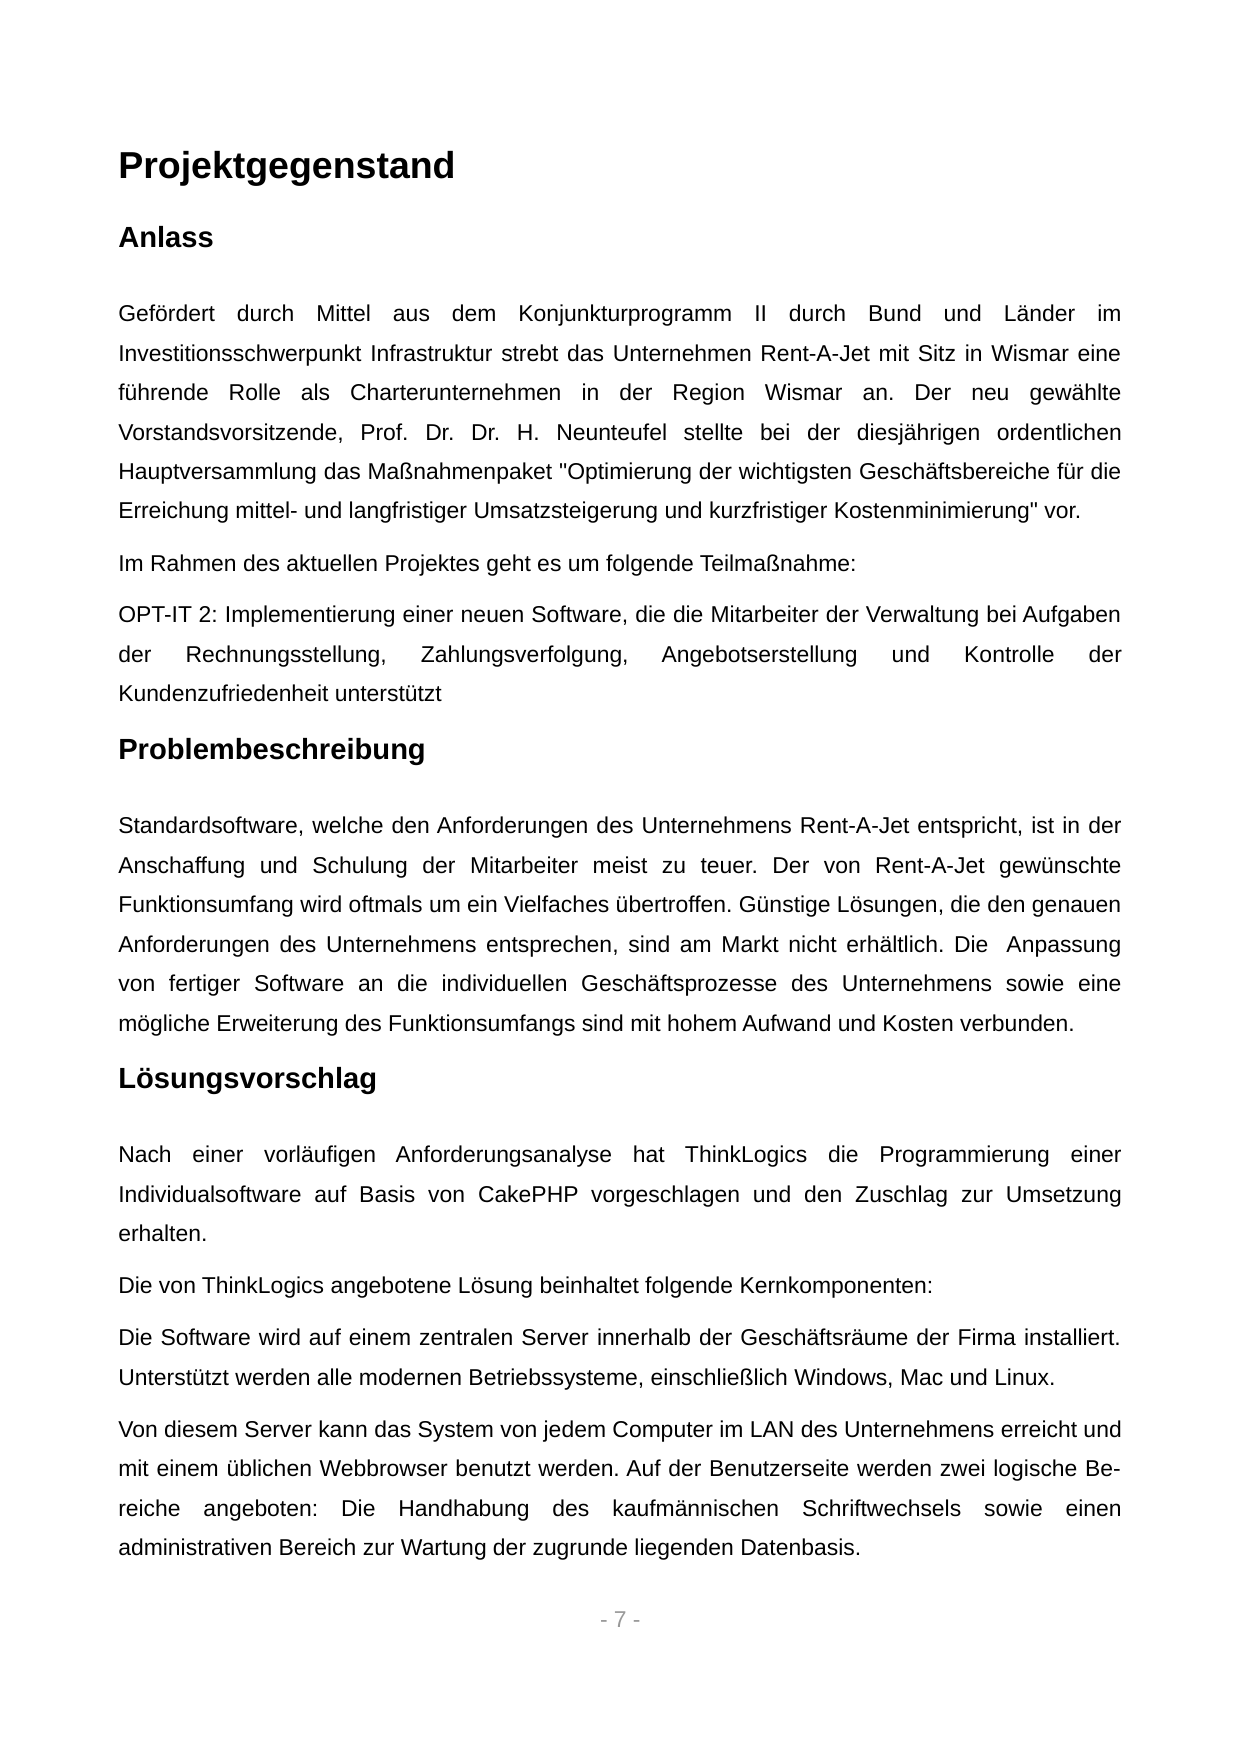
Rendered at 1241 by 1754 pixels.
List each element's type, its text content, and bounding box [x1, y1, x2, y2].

text Die von ThinkLogics angebotene Lösung beinhaltet folgende Kernkomponenten: [118, 1272, 1122, 1299]
text Die Software wird auf einem zentralen Server innerhalb der Geschäftsräume der Firma installiert. Unterstützt werden alle modernen Betriebssysteme, einschließlich Windows, Mac und Linux. [118, 1324, 1122, 1390]
text Gefördert durch Mittel aus dem Konjunkturprogramm II durch Bund und Länder im Investitionsschwerpunkt Infrastruktur strebt das Unternehmen Rent-A-Jet mit Sitz in Wismar eine führende Rolle als Charterunternehmen in der Region Wismar an. Der neu gewählte Vorstandsvorsitzende, Prof. Dr. Dr. H. Neunteufel stellte bei der diesjährigen ordentlichen Hauptversammlung das Maßnahmenpaket "Optimierung der wichtigsten Geschäftsbereiche für die Erreichung mittel- und langfristiger Umsatzsteigerung und kurzfristiger Kostenminimierung" vor. [118, 300, 1122, 524]
text Im Rahmen des aktuellen Projektes geht es um folgende Teilmaßnahme: [118, 549, 1122, 576]
text Standardsoftware, welche den Anforderungen des Unternehmens Rent-A-Jet entspricht, ist in der Anschaffung und Schulung der Mitarbeiter meist zu teuer. Der von Rent-A-Jet gewünschte Funktionsumfang wird oftmals um ein Vielfaches übertroffen. Günstige Lösungen, die den genauen Anforderungen des Unternehmens entsprechen, sind am Markt nicht erhältlich. Die Anpassung von fertiger Software an die individuellen Geschäftsprozesse des Unternehmens sowie eine mögliche Erweiterung des Funktionsumfangs sind mit hohem Aufwand und Kosten verbunden. [118, 812, 1122, 1036]
subtitle Projektgegenstand [118, 143, 1122, 186]
text Von diesem Server kann das System von jedem Computer im LAN des Unternehmens erreicht und mit einem üblichen Webbrowser benutzt werden. Auf der Benutzerseite werden zwei logische Be- reiche angeboten: Die Handhabung des kaufmännischen Schriftwechsels sowie einen administrativen Bereich zur Wartung der zugrunde liegenden Datenbasis. [118, 1416, 1122, 1561]
subtitle Anlass [118, 220, 1122, 254]
subtitle Lösungsvorschlag [118, 1062, 1122, 1095]
subtitle Problembeschreibung [118, 732, 1122, 766]
text OPT-IT 2: Implementierung einer neuen Software, die die Mitarbeiter der Verwaltung bei Aufgaben der Rechnungsstellung, Zahlungsverfolgung, Angebotserstellung und Kontrolle der Kundenzufriedenheit unterstützt [118, 601, 1122, 707]
text Nach einer vorläufigen Anforderungsanalyse hat ThinkLogics die Programmierung einer Individualsoftware auf Basis von CakePHP vorgeschlagen und den Zuschlag zur Umsetzung erhalten. [118, 1141, 1122, 1247]
